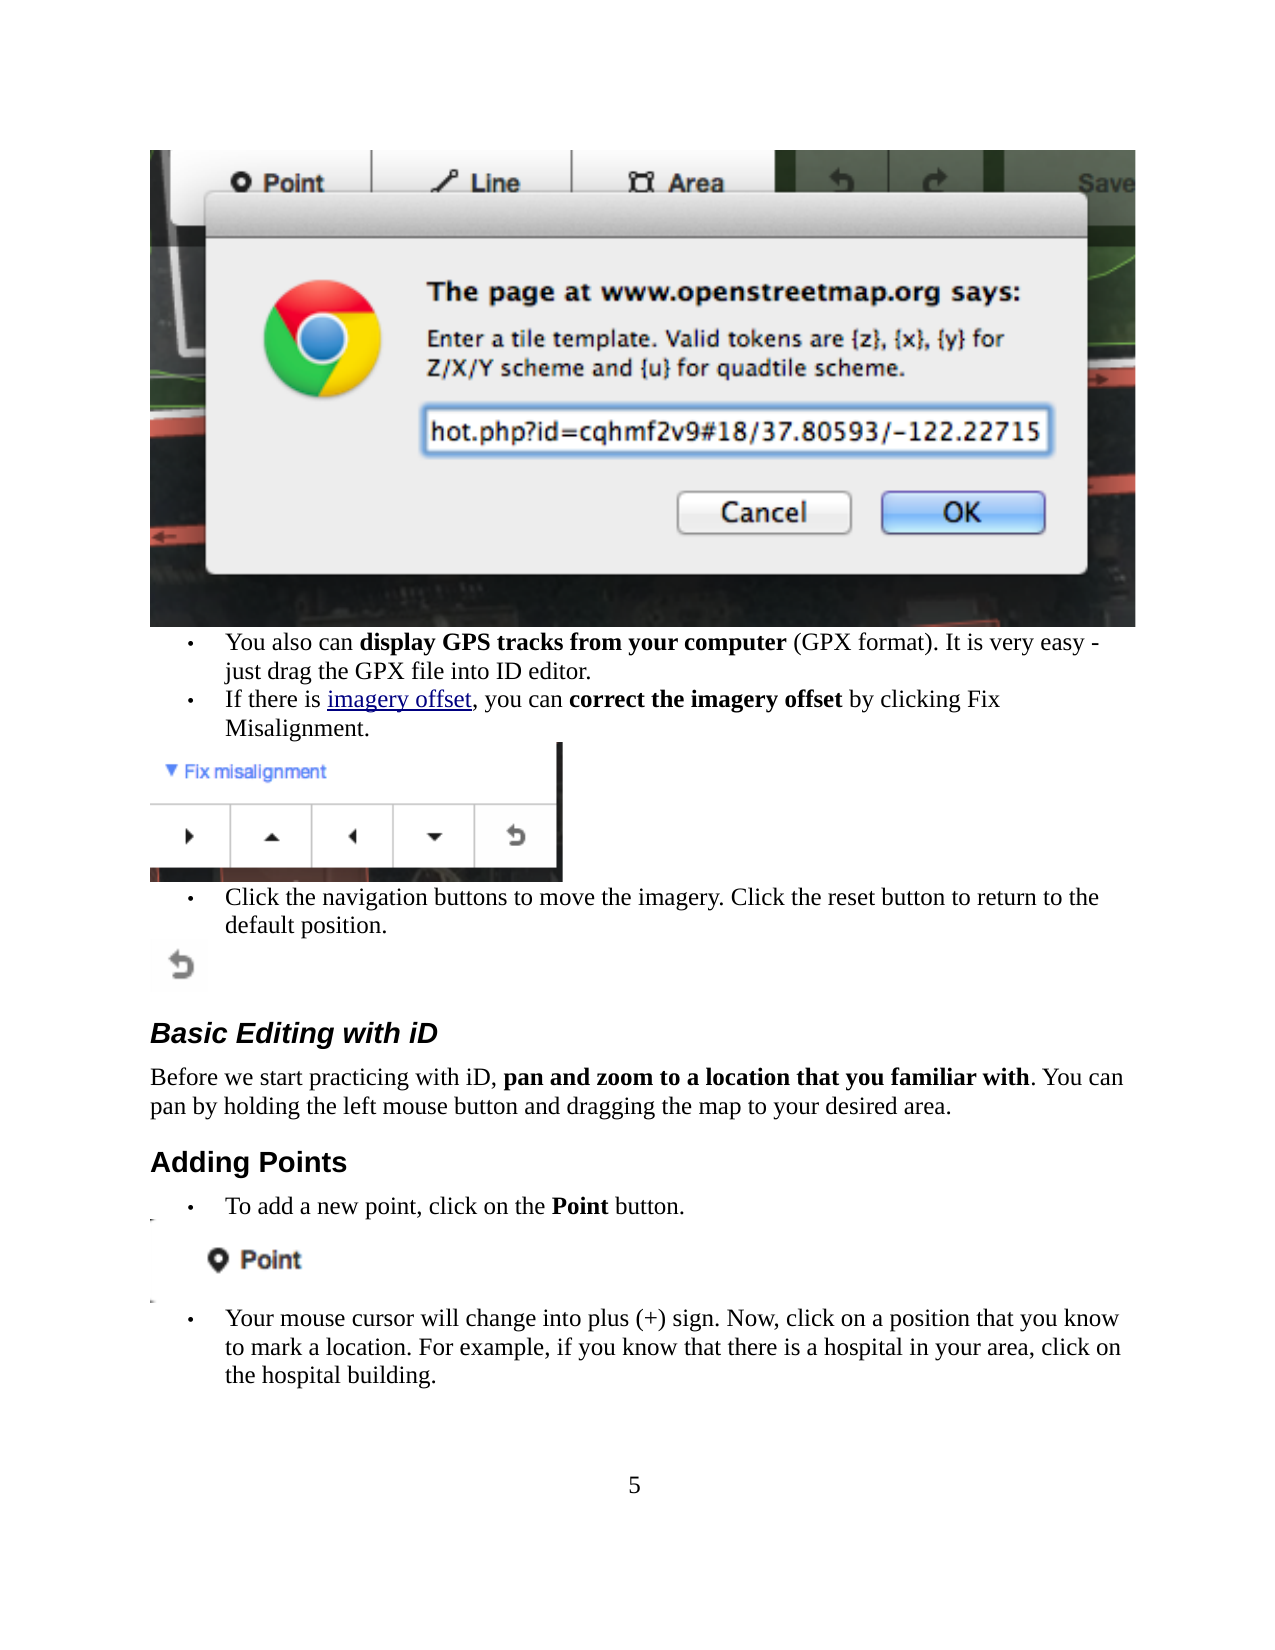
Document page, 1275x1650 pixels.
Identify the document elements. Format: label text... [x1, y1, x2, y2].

picture [150, 939, 209, 992]
subtitle Basic Editing with iD [150, 1016, 1125, 1050]
list If there is imagery offset, you can correct the imagery offset by clicking Fix Misalignment. [187, 684, 1125, 742]
picture [150, 742, 563, 882]
list Click the navigation buttons to move the imagery. Click the reset button to return to the default position. [187, 882, 1125, 939]
picture [150, 1219, 342, 1303]
list To add a new point, click on the Point button. [187, 1191, 1125, 1219]
list You also can display GPS tracks from your computer (GPX format). It is very easy - just drag the GPX file into ID editor. [187, 627, 1125, 684]
picture [150, 150, 1136, 627]
subtitle Adding Points [150, 1145, 1125, 1178]
list Your mouse cursor will change into plus (+) sign. Now, click on a position that you know to mark a location. For example, if you know that there is a hospital in your area, click on the hospital building. [187, 1303, 1125, 1389]
text Before we start practicing with iD, pan and zoom to a location that you familiar with. You can pan by holding the left mouse button and dragging the map to your desired area. [150, 1062, 1125, 1120]
